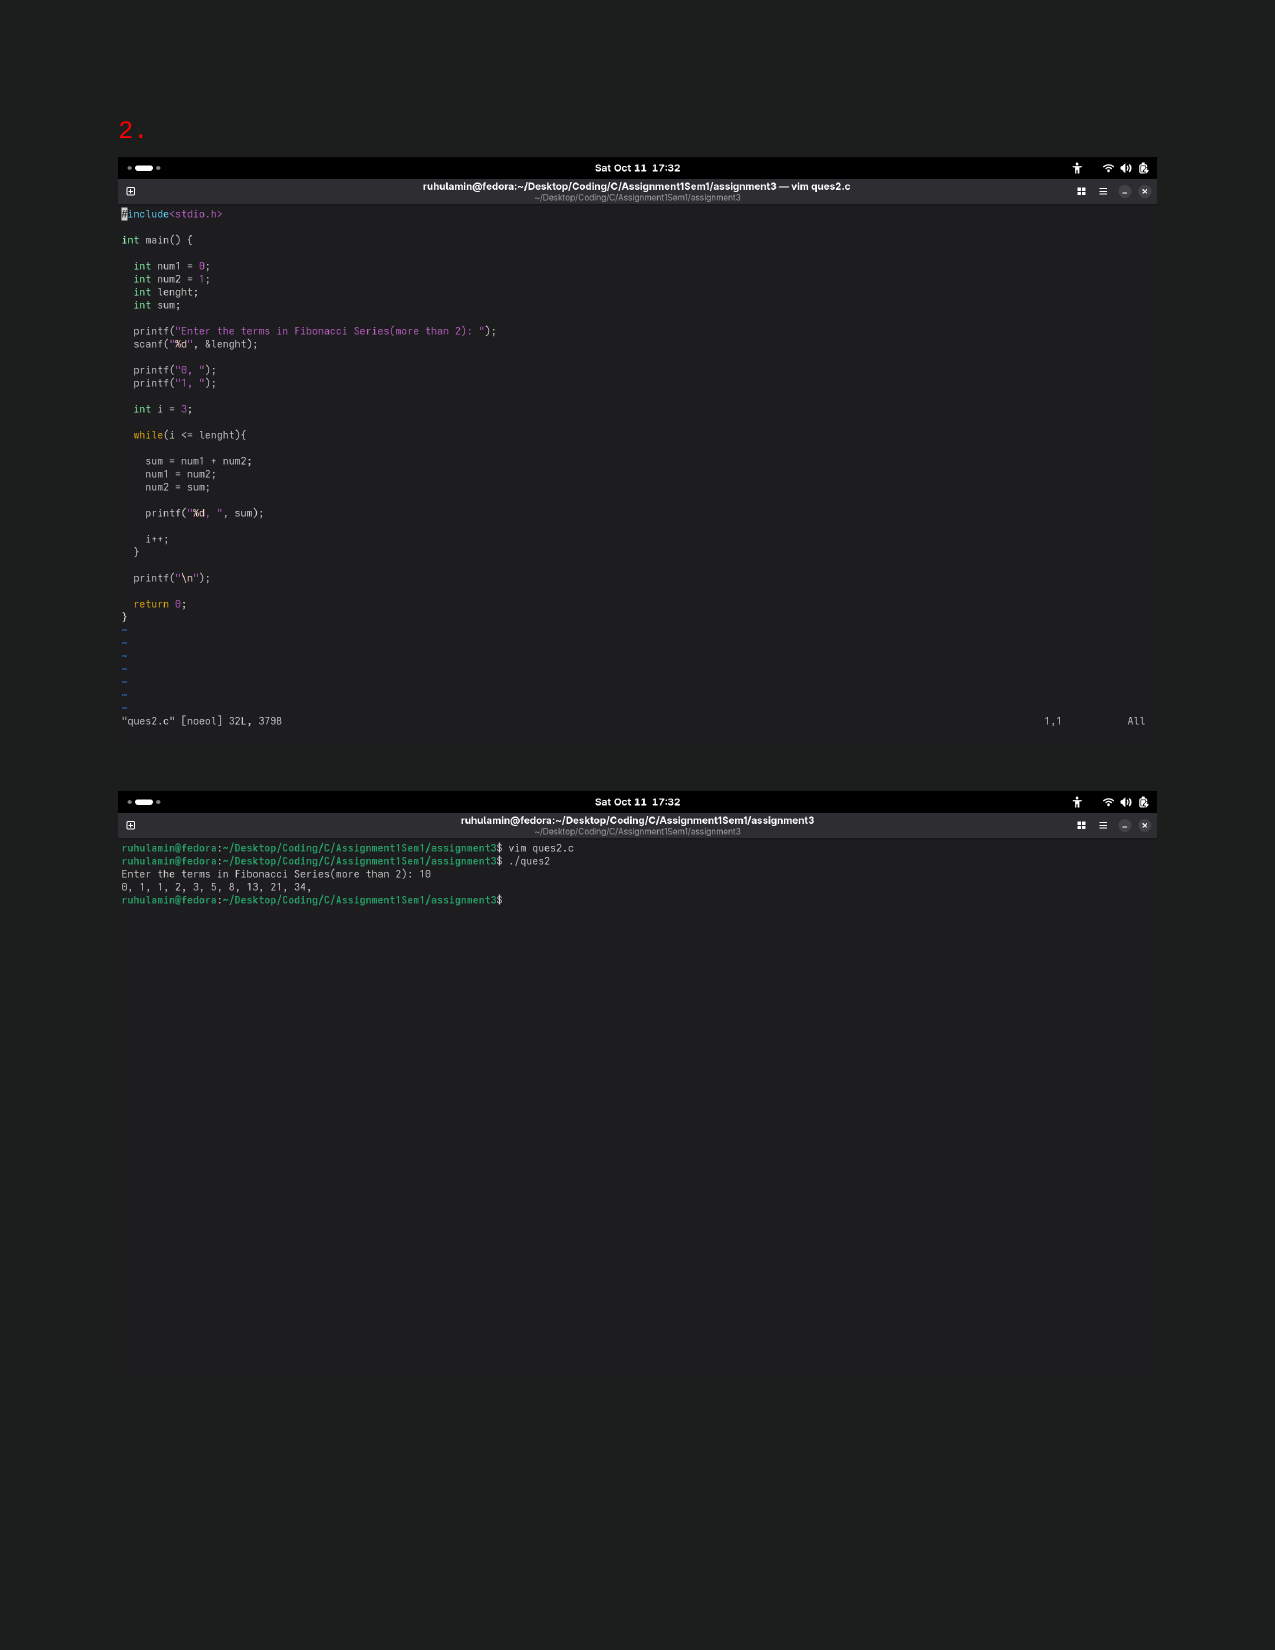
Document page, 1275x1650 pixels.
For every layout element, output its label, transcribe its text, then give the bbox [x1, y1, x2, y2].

picture [118, 791, 1157, 1376]
text 2. [118, 118, 1157, 146]
picture [118, 157, 1157, 742]
